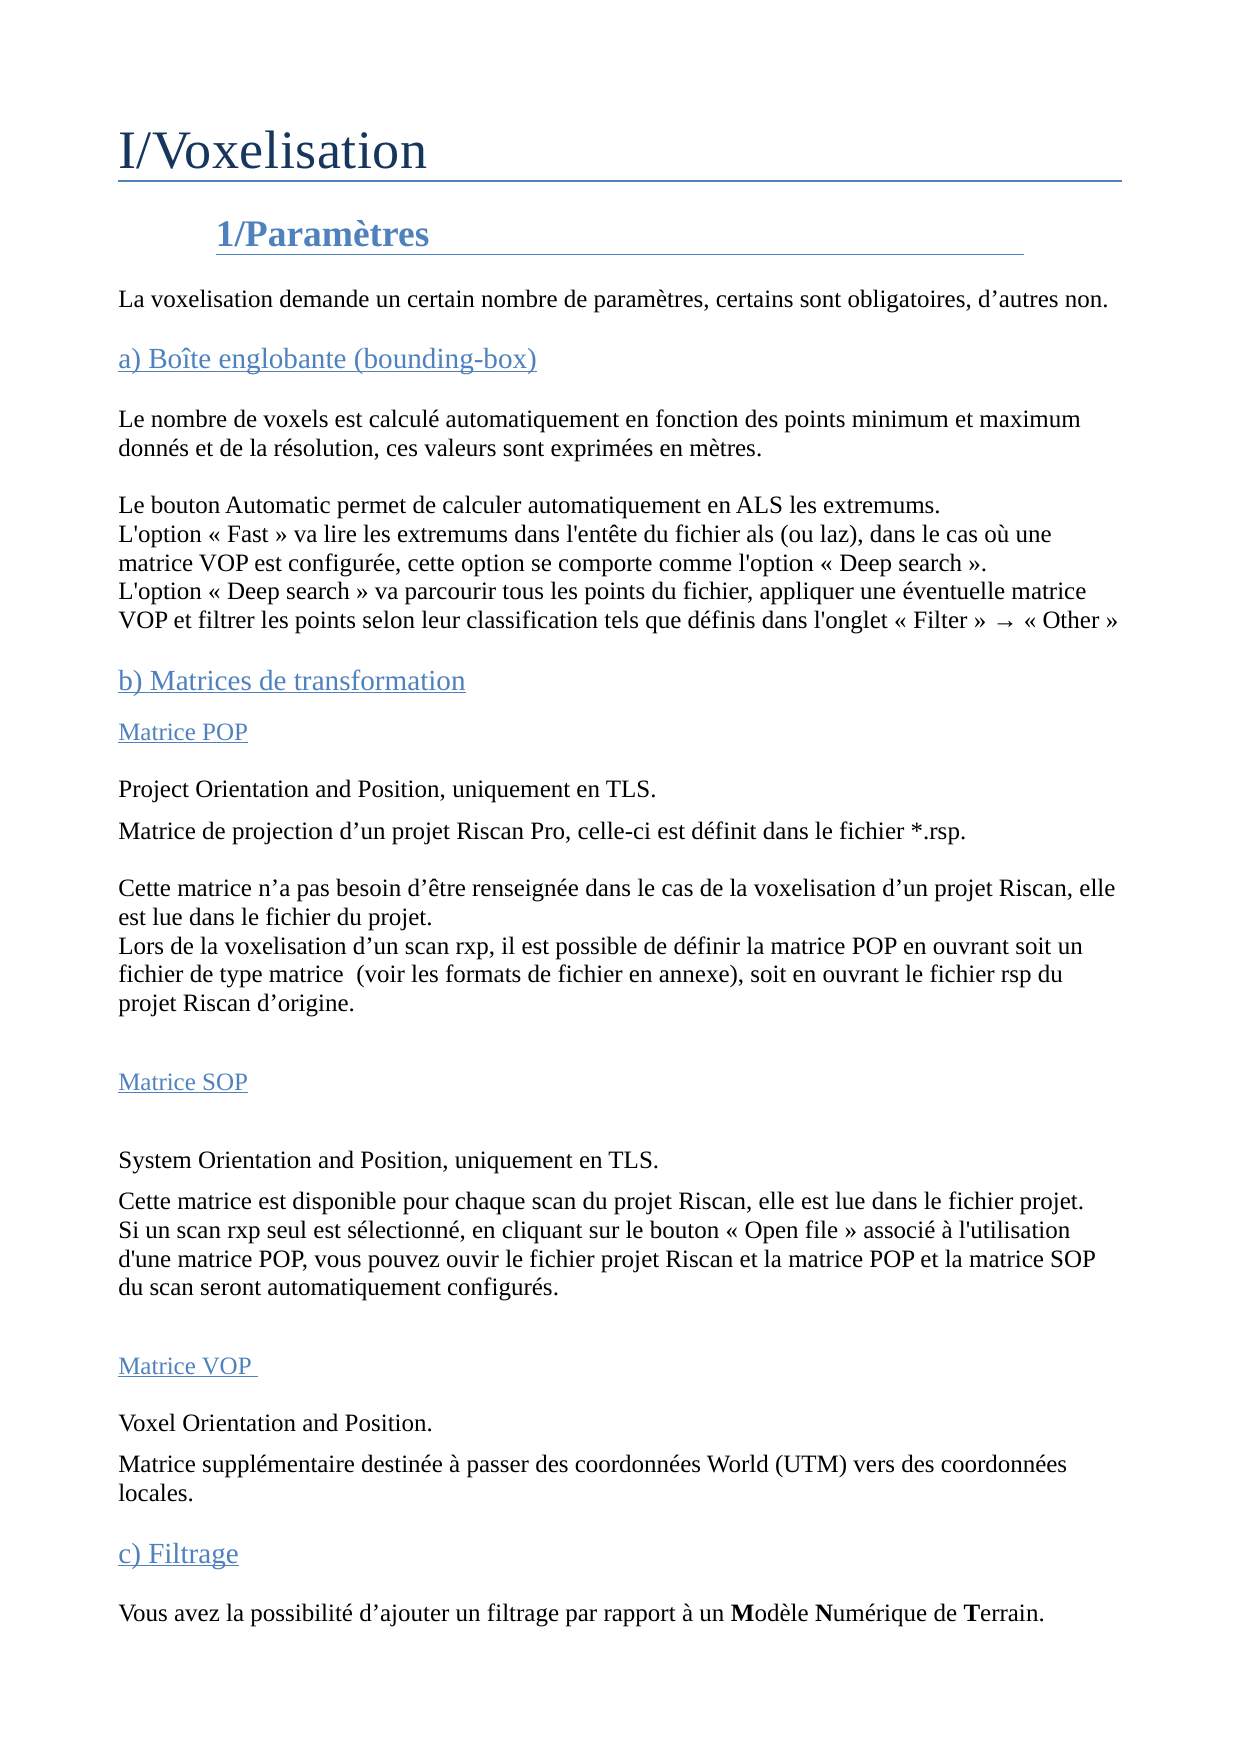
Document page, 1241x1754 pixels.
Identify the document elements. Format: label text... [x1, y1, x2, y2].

text La voxelisation demande un certain nombre de paramètres, certains sont obligatoires, d’autres non. [118, 284, 1122, 313]
text Le bouton Automatic permet de calculer automatiquement en ALS les extremums. [118, 490, 1122, 519]
text System Orientation and Position, uniquement en TLS. [118, 1145, 1122, 1174]
text Cette matrice n’a pas besoin d’être renseignée dans le cas de la voxelisation d’un projet Riscan, elle est lue dans le fichier du projet. [118, 873, 1122, 931]
text Si un scan rxp seul est sélectionné, en cliquant sur le bouton « Open file » associé à l'utilisation d'une matrice POP, vous pouvez ouvir le fichier projet Riscan et la matrice POP et la matrice SOP du scan seront automatiquement configurés. [118, 1215, 1122, 1301]
text Voxel Orientation and Position. [118, 1408, 1122, 1437]
text Vous avez la possibilité d’ajouter un filtrage par rapport à un Modèle Numérique de Terrain. [118, 1598, 1122, 1627]
text Project Orientation and Position, uniquement en TLS. [118, 774, 1122, 803]
subtitle b) Matrices de transformation [118, 663, 1122, 696]
text Matrice supplémentaire destinée à passer des coordonnées World (UTM) vers des coordonnées locales. [118, 1449, 1122, 1507]
text Matrice de projection d’un projet Riscan Pro, celle-ci est définit dans le fichier *.rsp. [118, 816, 1122, 844]
text L'option « Fast » va lire les extremums dans l'entête du fichier als (ou laz), dans le cas où une matrice VOP est configurée, cette option se comporte comme l'option « Deep search ». [118, 519, 1122, 576]
subtitle Matrice VOP [118, 1351, 1122, 1379]
subtitle a) Boîte englobante (bounding-box) [118, 342, 1122, 375]
text Le nombre de voxels est calculé automatiquement en fonction des points minimum et maximum donnés et de la résolution, ces valeurs sont exprimées en mètres. [118, 404, 1122, 461]
subtitle Matrice SOP [118, 1067, 1122, 1095]
text Cette matrice est disponible pour chaque scan du projet Riscan, elle est lue dans le fichier projet. [118, 1186, 1122, 1215]
subtitle Matrice POP [118, 717, 1122, 746]
subtitle c) Filtrage [118, 1536, 1122, 1569]
text L'option « Deep search » va parcourir tous les points du fichier, appliquer une éventuelle matrice VOP et filtrer les points selon leur classification tels que définis dans l'onglet « Filter » → « Other » [118, 576, 1122, 634]
title I/Voxelisation [118, 118, 1122, 180]
text Lors de la voxelisation d’un scan rxp, il est possible de définir la matrice POP en ouvrant soit un fichier de type matrice (voir les formats de fichier en annexe), soit en ouvrant le fichier rsp du projet Riscan d’origine. [118, 931, 1122, 1017]
text 1/Paramètres [216, 211, 1024, 254]
